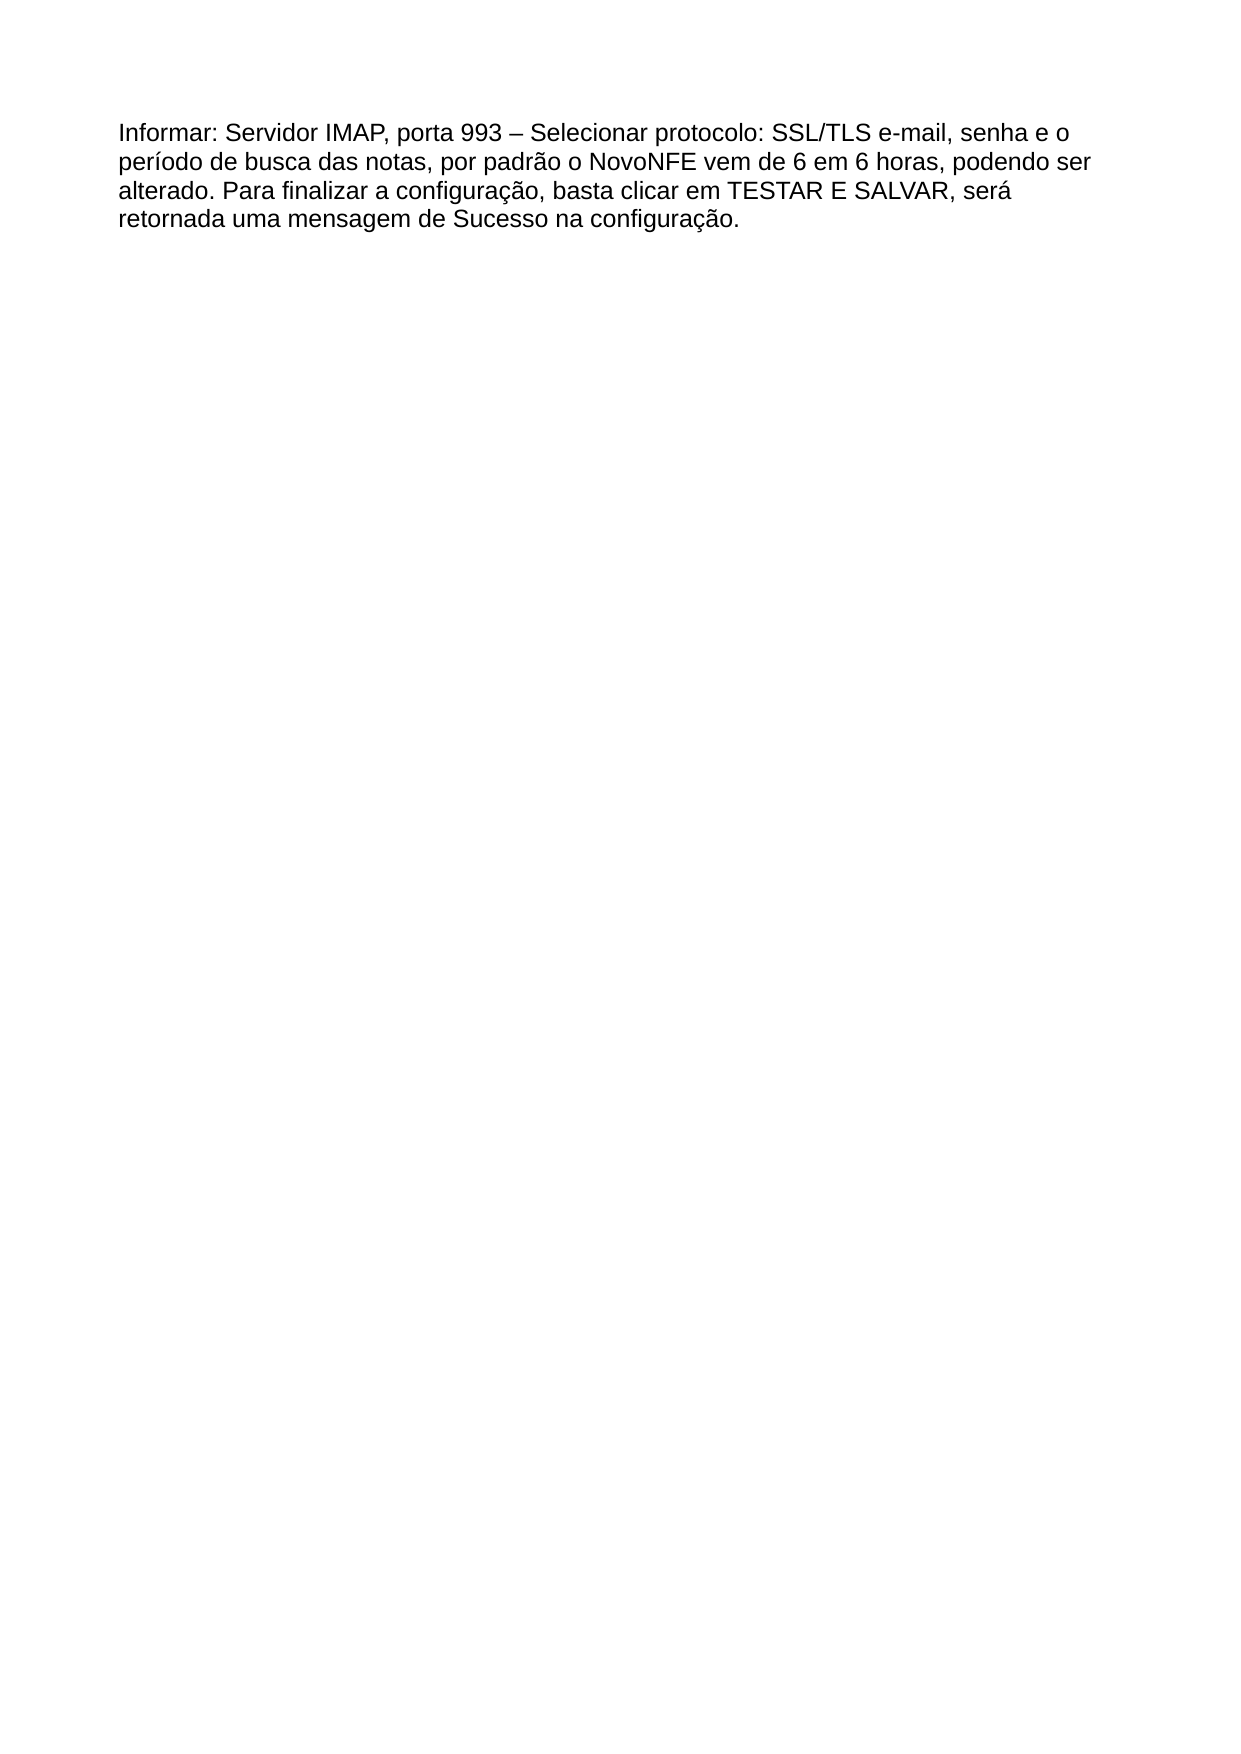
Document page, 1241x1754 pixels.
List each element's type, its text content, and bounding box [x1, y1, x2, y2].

text Informar: Servidor IMAP, porta 993 – Selecionar protocolo: SSL/TLS e-mail, senha e o período de busca das notas, por padrão o NovoNFE vem de 6 em 6 horas, podendo ser alterado. Para finalizar a configuração, basta clicar em TESTAR E SALVAR, será retornada uma mensagem de Sucesso na configuração. [118, 118, 1122, 233]
